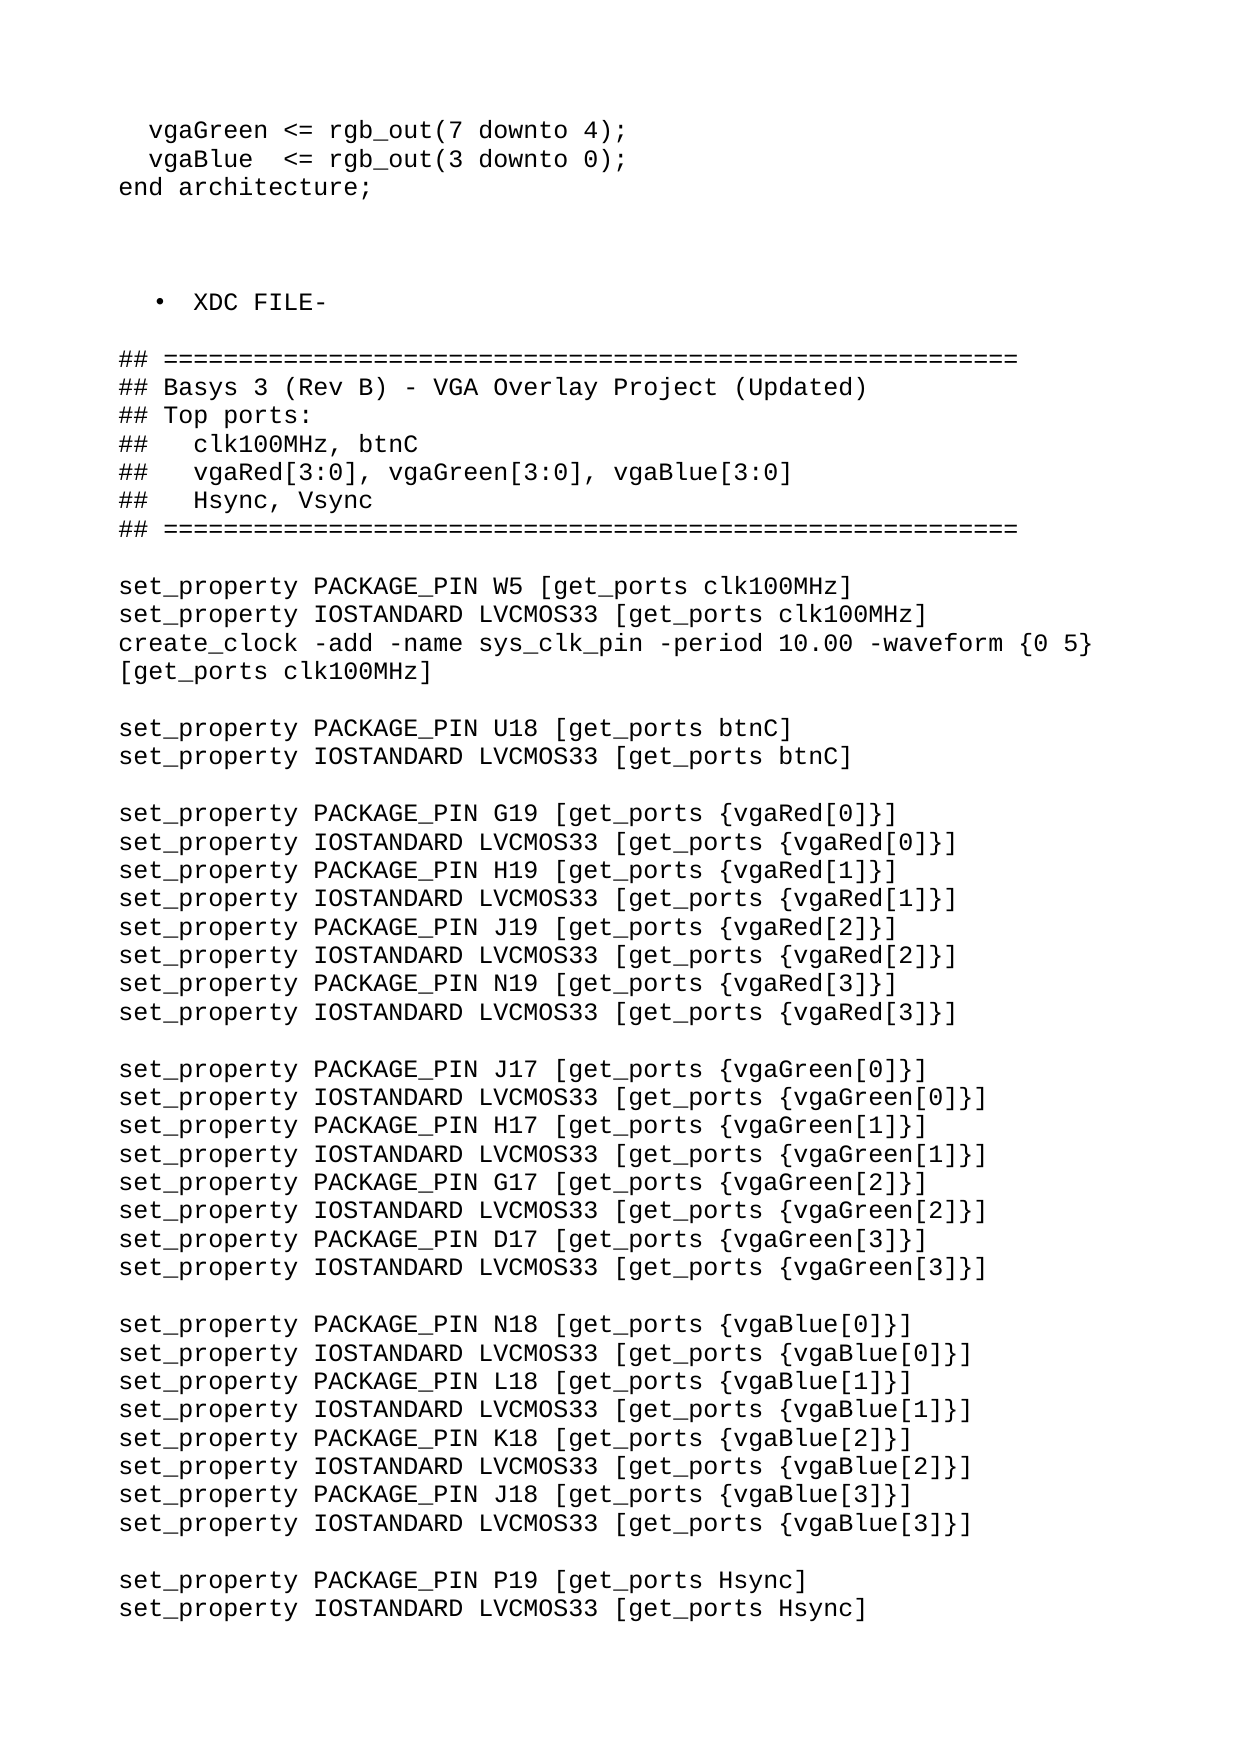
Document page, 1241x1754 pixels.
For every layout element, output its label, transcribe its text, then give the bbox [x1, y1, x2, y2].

text set_property PACKAGE_PIN W5 [get_ports clk100MHz] [118, 573, 1122, 602]
text set_property PACKAGE_PIN G19 [get_ports {vgaRed[0]}] [118, 801, 1122, 829]
list XDC FILE- [156, 289, 1122, 318]
text vgaBlue <= rgb_out(3 downto 0); [118, 146, 1122, 175]
text set_property PACKAGE_PIN K18 [get_ports {vgaBlue[2]}] [118, 1425, 1122, 1453]
text set_property IOSTANDARD LVCMOS33 [get_ports {vgaBlue[2]}] [118, 1453, 1122, 1482]
text ## Top ports: [118, 403, 1122, 431]
text ## vgaRed[3:0], vgaGreen[3:0], vgaBlue[3:0] [118, 460, 1122, 488]
text set_property IOSTANDARD LVCMOS33 [get_ports {vgaGreen[2]}] [118, 1198, 1122, 1226]
text set_property IOSTANDARD LVCMOS33 [get_ports {vgaBlue[0]}] [118, 1340, 1122, 1368]
text set_property IOSTANDARD LVCMOS33 [get_ports Hsync] [118, 1596, 1122, 1624]
text create_clock -add -name sys_clk_pin -period 10.00 -waveform {0 5} [get_ports clk100MHz] [118, 630, 1122, 687]
text ## ========================================================= [118, 516, 1122, 545]
text set_property PACKAGE_PIN N19 [get_ports {vgaRed[3]}] [118, 971, 1122, 999]
text set_property PACKAGE_PIN G17 [get_ports {vgaGreen[2]}] [118, 1170, 1122, 1198]
text vgaGreen <= rgb_out(7 downto 4); [118, 118, 1122, 146]
text set_property IOSTANDARD LVCMOS33 [get_ports {vgaRed[3]}] [118, 999, 1122, 1028]
text set_property PACKAGE_PIN L18 [get_ports {vgaBlue[1]}] [118, 1368, 1122, 1397]
text ## Basys 3 (Rev B) - VGA Overlay Project (Updated) [118, 375, 1122, 403]
text set_property PACKAGE_PIN P19 [get_ports Hsync] [118, 1567, 1122, 1596]
text set_property IOSTANDARD LVCMOS33 [get_ports {vgaBlue[1]}] [118, 1397, 1122, 1425]
text set_property IOSTANDARD LVCMOS33 [get_ports clk100MHz] [118, 602, 1122, 630]
text set_property IOSTANDARD LVCMOS33 [get_ports {vgaRed[1]}] [118, 886, 1122, 914]
text set_property IOSTANDARD LVCMOS33 [get_ports {vgaRed[2]}] [118, 943, 1122, 971]
text set_property IOSTANDARD LVCMOS33 [get_ports {vgaGreen[3]}] [118, 1255, 1122, 1283]
text set_property PACKAGE_PIN H19 [get_ports {vgaRed[1]}] [118, 858, 1122, 886]
text set_property IOSTANDARD LVCMOS33 [get_ports {vgaGreen[0]}] [118, 1085, 1122, 1113]
text set_property IOSTANDARD LVCMOS33 [get_ports {vgaGreen[1]}] [118, 1141, 1122, 1170]
text set_property PACKAGE_PIN J18 [get_ports {vgaBlue[3]}] [118, 1482, 1122, 1510]
text end architecture; [118, 175, 1122, 203]
text set_property PACKAGE_PIN U18 [get_ports btnC] [118, 716, 1122, 744]
text ## clk100MHz, btnC [118, 431, 1122, 460]
text set_property IOSTANDARD LVCMOS33 [get_ports {vgaBlue[3]}] [118, 1510, 1122, 1538]
text ## ========================================================= [118, 346, 1122, 375]
text set_property PACKAGE_PIN J19 [get_ports {vgaRed[2]}] [118, 914, 1122, 943]
text set_property PACKAGE_PIN H17 [get_ports {vgaGreen[1]}] [118, 1113, 1122, 1141]
text set_property PACKAGE_PIN D17 [get_ports {vgaGreen[3]}] [118, 1226, 1122, 1255]
text set_property PACKAGE_PIN J17 [get_ports {vgaGreen[0]}] [118, 1056, 1122, 1085]
text set_property IOSTANDARD LVCMOS33 [get_ports btnC] [118, 744, 1122, 772]
text set_property PACKAGE_PIN N18 [get_ports {vgaBlue[0]}] [118, 1312, 1122, 1340]
text ## Hsync, Vsync [118, 488, 1122, 516]
text set_property IOSTANDARD LVCMOS33 [get_ports {vgaRed[0]}] [118, 829, 1122, 858]
